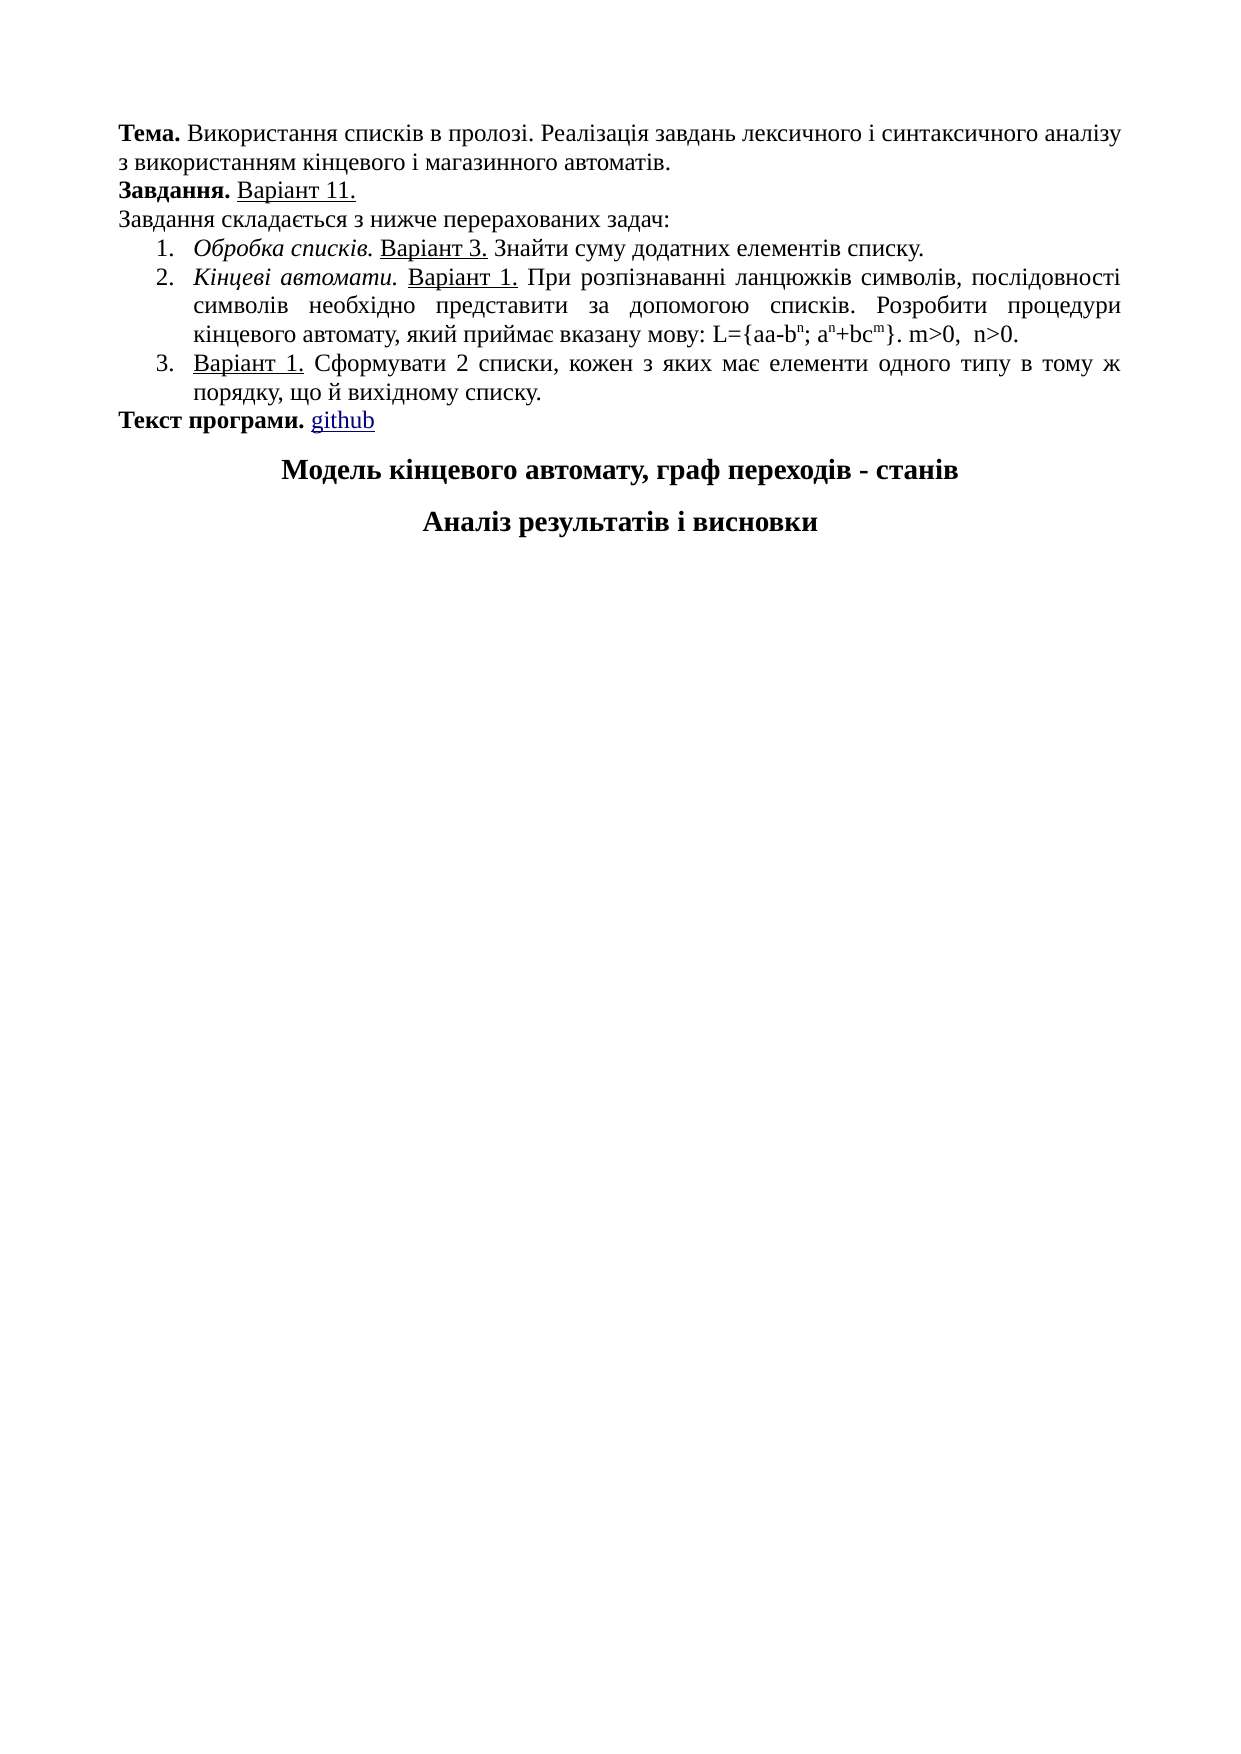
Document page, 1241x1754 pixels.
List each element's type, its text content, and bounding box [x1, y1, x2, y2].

text Завдання складається з нижче перерахованих задач: [670, 204, 1122, 233]
text Завдання складається з нижче перерахованих задач: [221, 204, 354, 233]
text Завдання. Варіант 11. [356, 176, 1122, 204]
subtitle Аналіз результатів і висновки [118, 504, 422, 537]
text Тема. Використання списків в пролозі. Реалізація завдань лексичного і синтаксичного аналізу з використанням кінцевого і магазинного автоматів. [118, 118, 1122, 176]
text Текст програми. github [375, 406, 1122, 434]
subtitle Модель кінцевого автомату, граф переходів - станів [118, 452, 1122, 486]
list Варіант 1. Сформувати 2 списки, кожен з яких має елементи одного типу в тому ж порядку, що й вихідному списку. [542, 377, 1122, 406]
list Обробка списків. Варіант 3. Знайти суму додатних елементів списку. [924, 233, 1122, 262]
subtitle Аналіз результатів і висновки [818, 504, 1122, 537]
